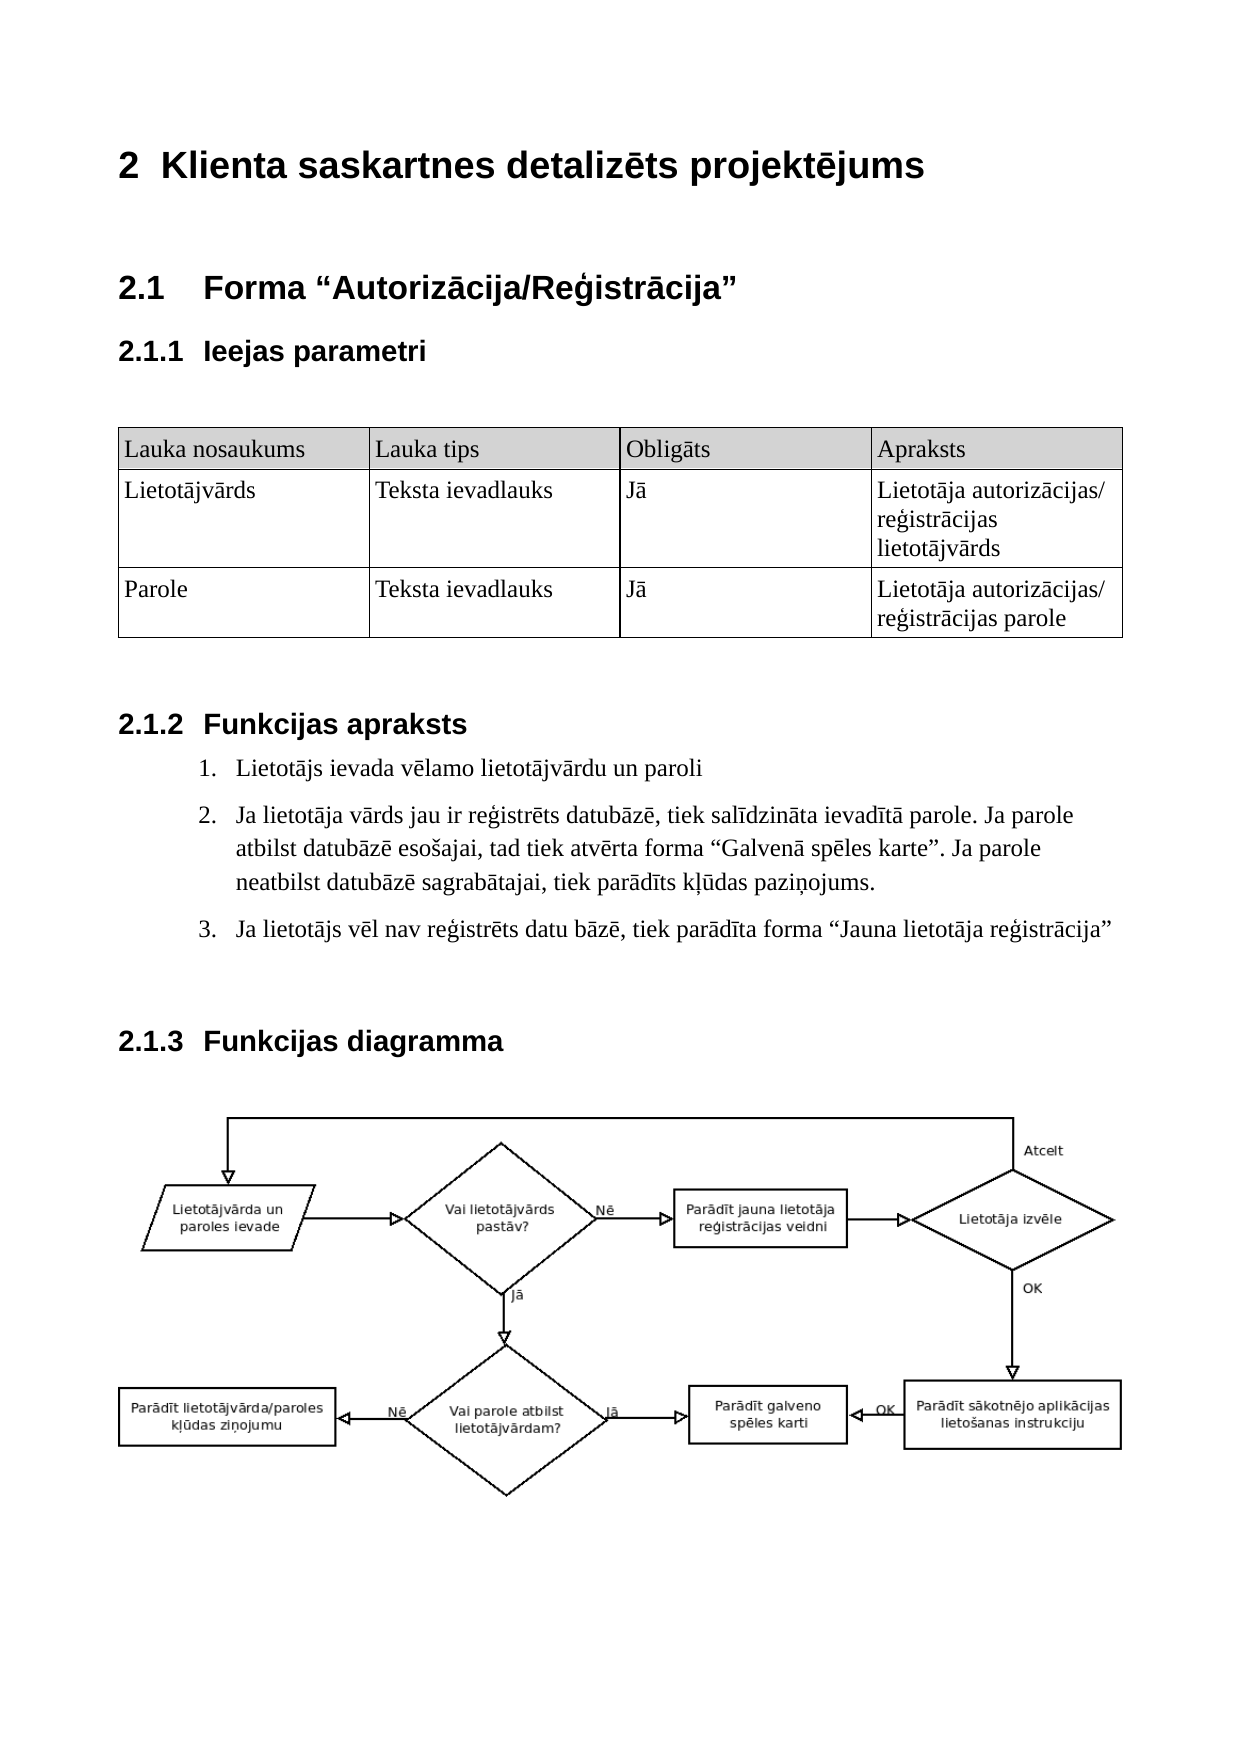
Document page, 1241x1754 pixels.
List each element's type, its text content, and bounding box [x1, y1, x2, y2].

picture [118, 1117, 1123, 1498]
table_cell Parole [119, 568, 369, 637]
subtitle Forma “Autorizācija/Reģistrācija” [118, 268, 1122, 306]
list Lietotājs ievada vēlamo lietotājvārdu un paroli [198, 753, 1122, 782]
table_header Apraksts [872, 428, 1122, 468]
table_cell Lietotāja autorizācijas/ reģistrācijas lietotājvārds [872, 470, 1122, 567]
subtitle Ieejas parametri [118, 333, 1122, 367]
table_header Lauka nosaukums [119, 428, 369, 468]
table_cell Teksta ievadlauks [370, 568, 619, 637]
table_header Obligāts [621, 428, 871, 468]
table_cell Lietotājvārds [119, 470, 369, 567]
table_header Lauka tips [370, 428, 619, 468]
list Ja lietotājs vēl nav reģistrēts datu bāzē, tiek parādīta forma “Jauna lietotāja reģistrācija” [198, 914, 1122, 943]
table_cell Lietotāja autorizācijas/ reģistrācijas parole [872, 568, 1122, 637]
subtitle Funkcijas diagramma [118, 1024, 1122, 1058]
subtitle Funkcijas apraksts [118, 707, 1122, 740]
table_cell Jā [621, 470, 871, 567]
table_cell Jā [621, 568, 871, 637]
subtitle Klienta saskartnes detalizēts projektējums [118, 143, 1122, 187]
table_cell Teksta ievadlauks [370, 470, 619, 567]
list Ja lietotāja vārds jau ir reģistrēts datubāzē, tiek salīdzināta ievadītā parole. Ja parole atbilst datubāzē esošajai, tad tiek atvērta forma “Galvenā spēles karte”. Ja parole neatbilst datubāzē sagrabātajai, tiek parādīts kļūdas paziņojums. [198, 801, 1122, 895]
